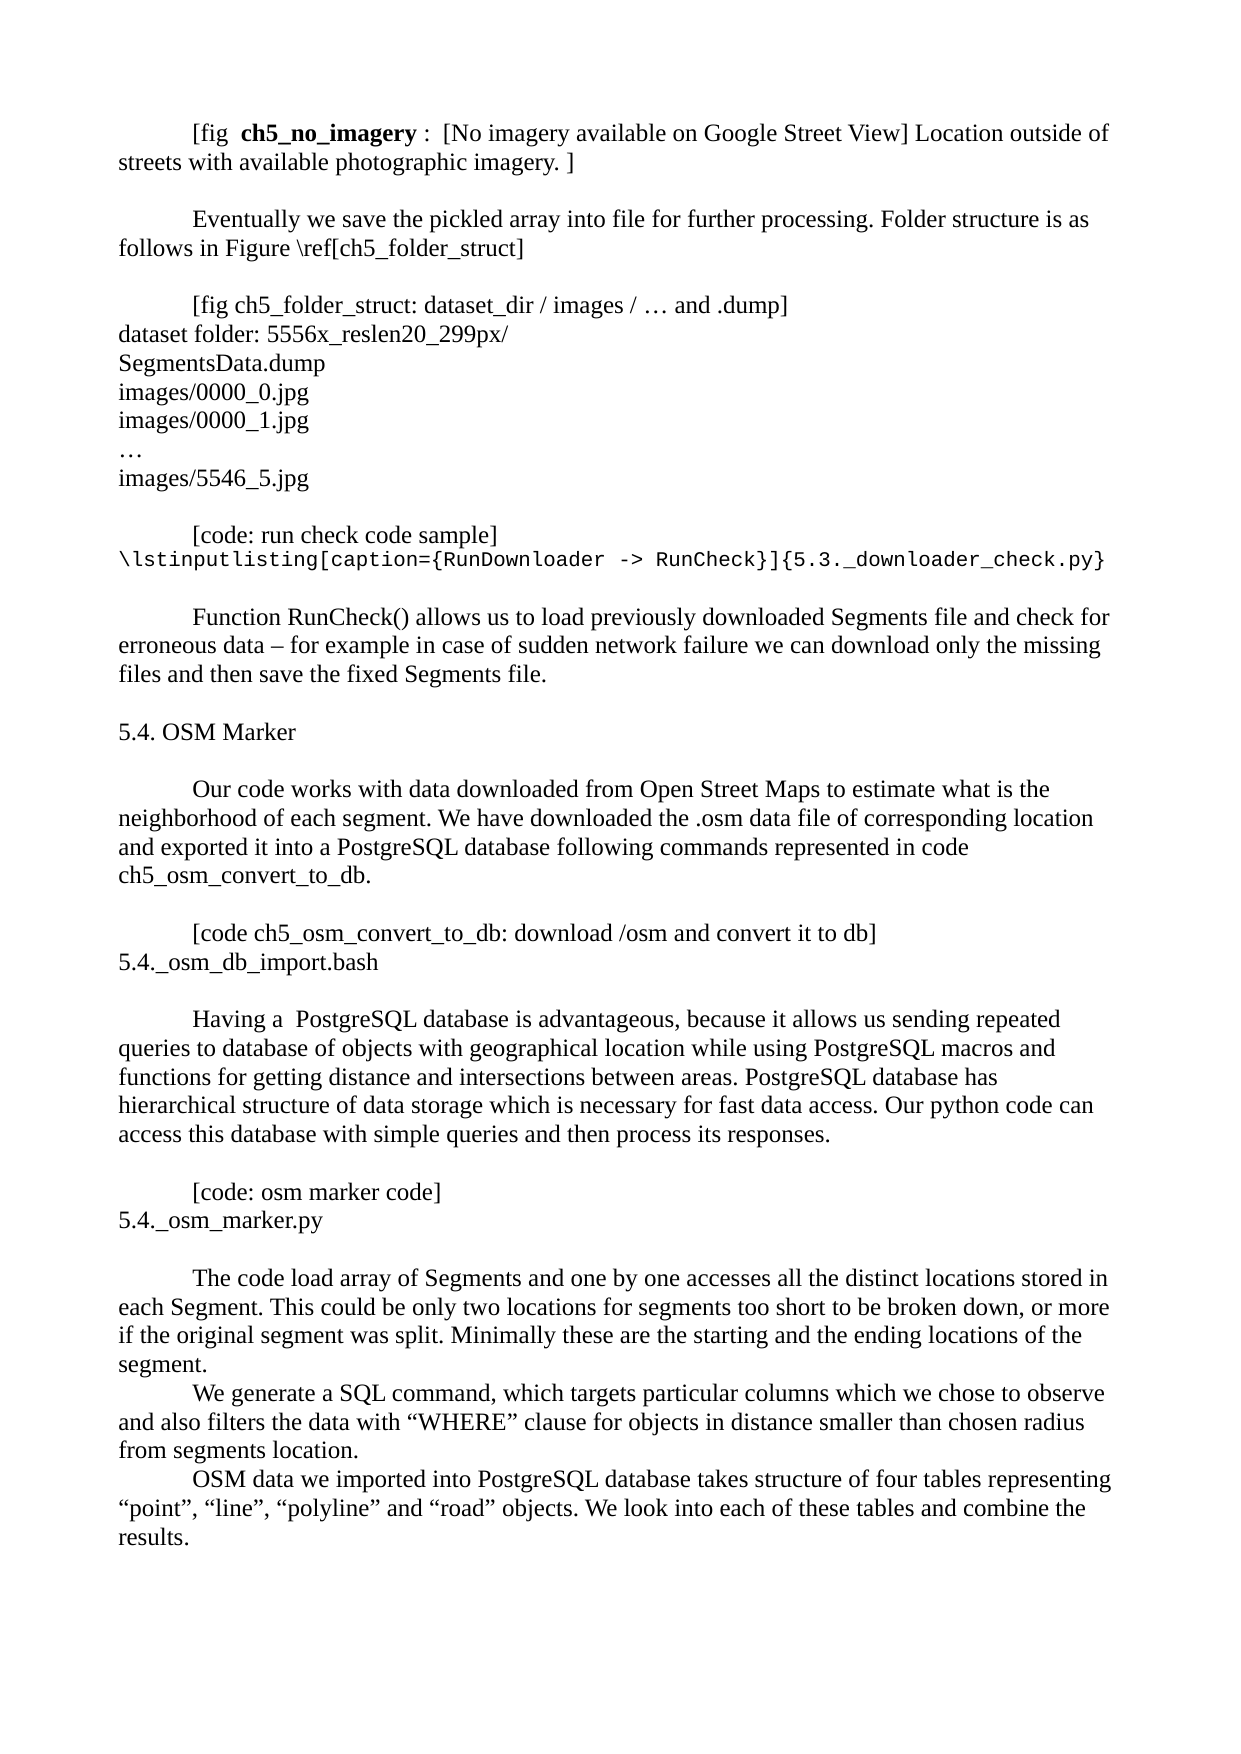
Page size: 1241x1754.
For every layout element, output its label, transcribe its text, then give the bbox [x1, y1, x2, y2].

text dataset folder: 5556x_reslen20_299px/ [118, 319, 1122, 348]
text images/5546_5.jpg [118, 463, 1122, 492]
text \lstinputlisting[caption={RunDownloader -> RunCheck}]{5.3._downloader_check.py} [118, 549, 1122, 573]
text We generate a SQL command, which targets particular columns which we chose to observe and also filters the data with “WHERE” clause for objects in distance smaller than chosen radius from segments location. [118, 1378, 1122, 1464]
text Our code works with data downloaded from Open Street Maps to estimate what is the neighborhood of each segment. We have downloaded the .osm data file of corresponding location and exported it into a PostgreSQL database following commands represented in code ch5_osm_convert_to_db. [118, 774, 1122, 889]
text … [118, 434, 1122, 463]
text 5.4. OSM Marker [118, 717, 1122, 746]
text Function RunCheck() allows us to load previously downloaded Segments file and check for erroneous data – for example in case of sudden network failure we can download only the missing files and then save the fixed Segments file. [118, 602, 1122, 688]
text [code ch5_osm_convert_to_db: download /osm and convert it to db] [118, 918, 1122, 947]
text OSM data we imported into PostgreSQL database takes structure of four tables representing “point”, “line”, “polyline” and “road” objects. We look into each of these tables and combine the results. [118, 1464, 1122, 1551]
text [fig ch5_no_imagery : [No imagery available on Google Street View] Location outside of streets with available photographic imagery. ] [118, 118, 1122, 176]
text [code: osm marker code] [118, 1177, 1122, 1206]
text SegmentsData.dump [118, 348, 1122, 377]
text images/0000_0.jpg [118, 377, 1122, 406]
text 5.4._osm_db_import.bash [118, 947, 1122, 976]
text Eventually we save the pickled array into file for further processing. Folder structure is as follows in Figure \ref[ch5_folder_struct] [118, 204, 1122, 262]
text 5.4._osm_marker.py [118, 1206, 1122, 1234]
text images/0000_1.jpg [118, 406, 1122, 434]
text [fig ch5_folder_struct: dataset_dir / images / … and .dump] [118, 291, 1122, 319]
text Having a PostgreSQL database is advantageous, because it allows us sending repeated queries to database of objects with geographical location while using PostgreSQL macros and functions for getting distance and intersections between areas. PostgreSQL database has hierarchical structure of data storage which is necessary for fast data access. Our python code can access this database with simple queries and then process its responses. [118, 1004, 1122, 1148]
text [code: run check code sample] [118, 521, 1122, 549]
text The code load array of Segments and one by one accesses all the distinct locations stored in each Segment. This could be only two locations for segments too short to be broken down, or more if the original segment was split. Minimally these are the starting and the ending locations of the segment. [118, 1263, 1122, 1378]
